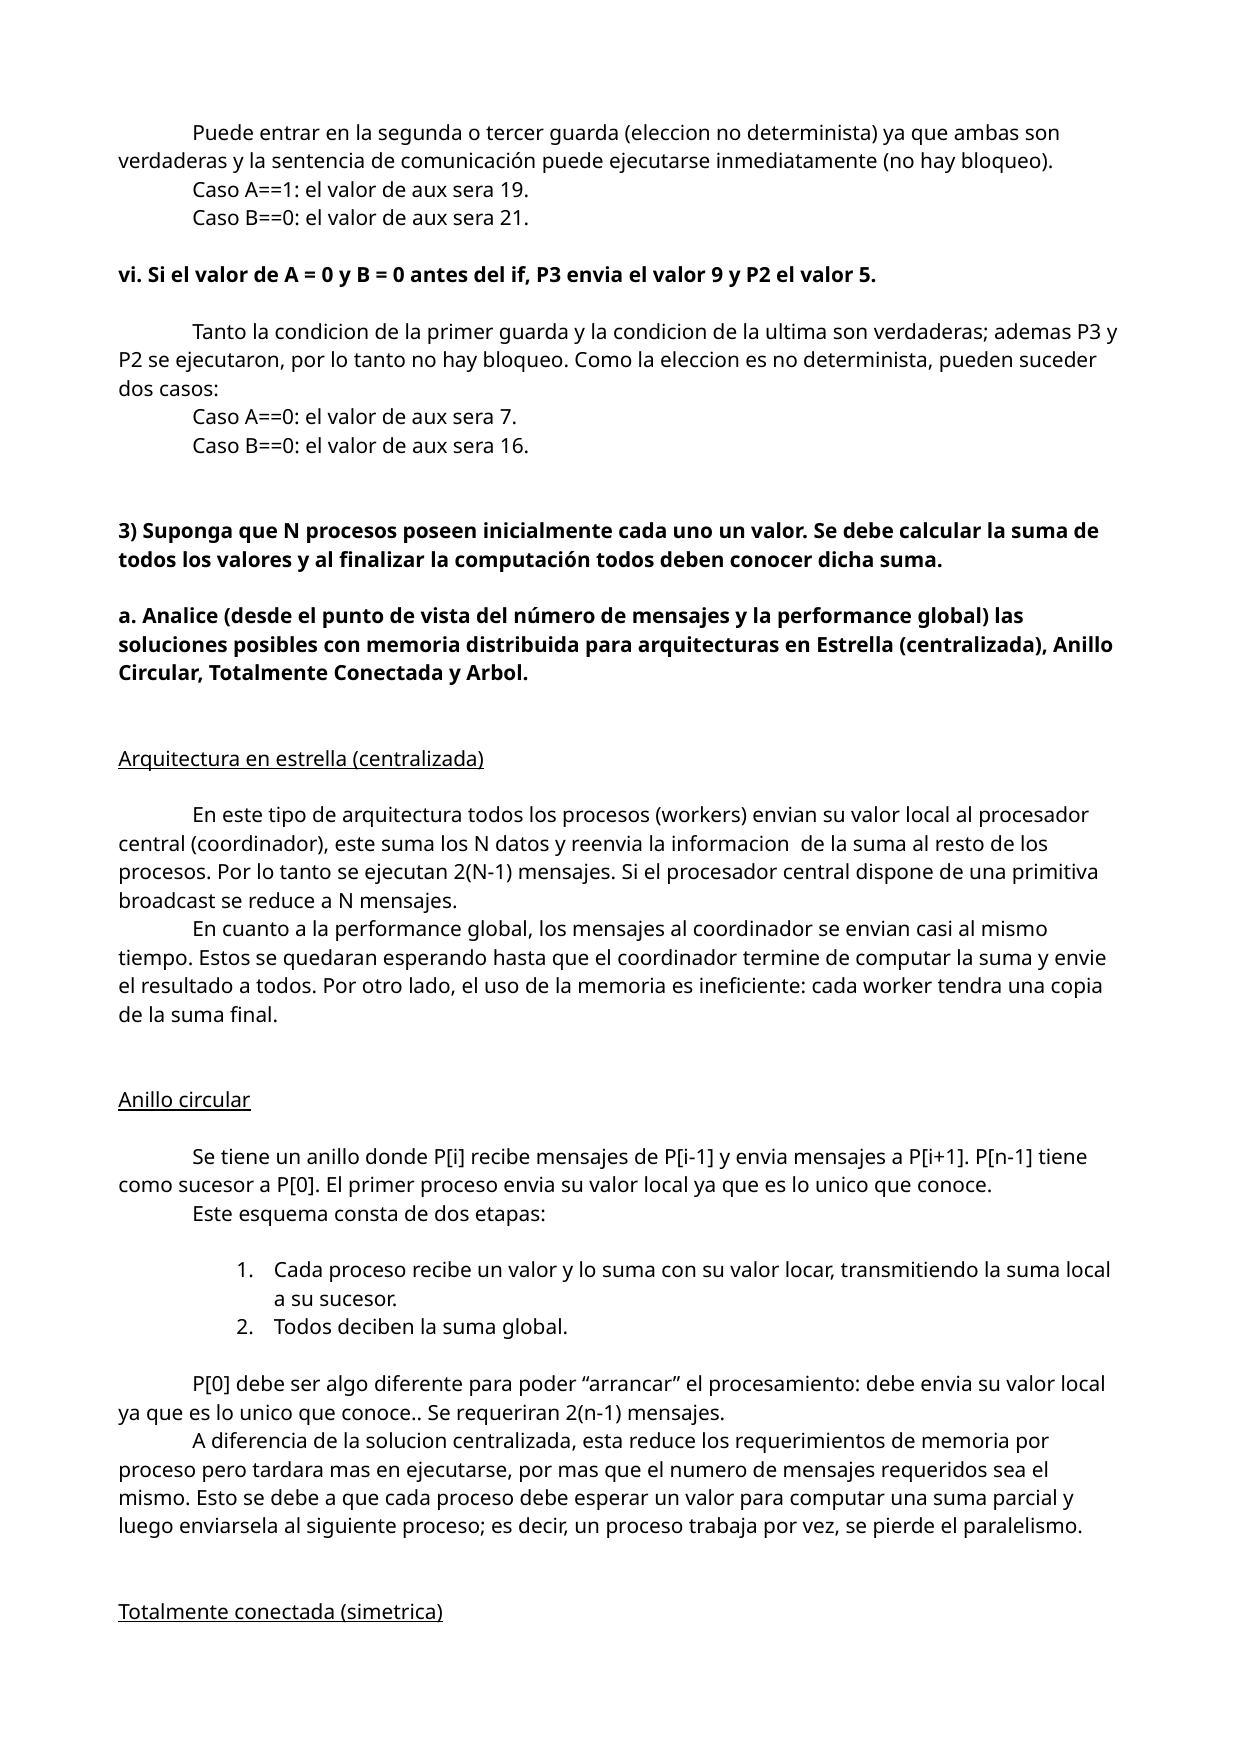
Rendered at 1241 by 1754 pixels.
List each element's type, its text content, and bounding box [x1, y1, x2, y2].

text Caso A==1: el valor de aux sera 19. [118, 175, 1122, 203]
text vi. Si el valor de A = 0 y B = 0 antes del if, P3 envia el valor 9 y P2 el valor 5. [118, 260, 1122, 289]
text En cuanto a la performance global, los mensajes al coordinador se envian casi al mismo tiempo. Estos se quedaran esperando hasta que el coordinador termine de computar la suma y envie el resultado a todos. Por otro lado, el uso de la memoria es ineficiente: cada worker tendra una copia de la suma final. [118, 914, 1122, 1028]
text Caso B==0: el valor de aux sera 21. [118, 203, 1122, 232]
text a. Analice (desde el punto de vista del número de mensajes y la performance global) las soluciones posibles con memoria distribuida para arquitecturas en Estrella (centralizada), Anillo Circular, Totalmente Conectada y Arbol. [118, 602, 1122, 687]
text En este tipo de arquitectura todos los procesos (workers) envian su valor local al procesador central (coordinador), este suma los N datos y reenvia la informacion de la suma al resto de los procesos. Por lo tanto se ejecutan 2(N-1) mensajes. Si el procesador central dispone de una primitiva broadcast se reduce a N mensajes. [118, 801, 1122, 914]
text Puede entrar en la segunda o tercer guarda (eleccion no determinista) ya que ambas son verdaderas y la sentencia de comunicación puede ejecutarse inmediatamente (no hay bloqueo). [118, 118, 1122, 175]
text 3) Suponga que N procesos poseen inicialmente cada uno un valor. Se debe calcular la suma de todos los valores y al finalizar la computación todos deben conocer dicha suma. [118, 516, 1122, 573]
text Totalmente conectada (simetrica) [118, 1597, 1122, 1625]
text Este esquema consta de dos etapas: [118, 1199, 1122, 1227]
text Caso B==0: el valor de aux sera 16. [118, 431, 1122, 459]
text A diferencia de la solucion centralizada, esta reduce los requerimientos de memoria por proceso pero tardara mas en ejecutarse, por mas que el numero de mensajes requeridos sea el mismo. Esto se debe a que cada proceso debe esperar un valor para computar una suma parcial y luego enviarsela al siguiente proceso; es decir, un proceso trabaja por vez, se pierde el paralelismo. [118, 1426, 1122, 1540]
text Arquitectura en estrella (centralizada) [118, 744, 1122, 772]
list Cada proceso recibe un valor y lo suma con su valor locar, transmitiendo la suma local a su sucesor. [236, 1256, 1122, 1312]
text Caso A==0: el valor de aux sera 7. [118, 402, 1122, 431]
text Tanto la condicion de la primer guarda y la condicion de la ultima son verdaderas; ademas P3 y P2 se ejecutaron, por lo tanto no hay bloqueo. Como la eleccion es no determinista, pueden suceder dos casos: [118, 317, 1122, 402]
text P[0] debe ser algo diferente para poder “arrancar” el procesamiento: debe envia su valor local ya que es lo unico que conoce.. Se requeriran 2(n-1) mensajes. [118, 1369, 1122, 1426]
text Anillo circular [118, 1085, 1122, 1113]
text Se tiene un anillo donde P[i] recibe mensajes de P[i-1] y envia mensajes a P[i+1]. P[n-1] tiene como sucesor a P[0]. El primer proceso envia su valor local ya que es lo unico que conoce. [118, 1142, 1122, 1199]
list Todos deciben la suma global. [236, 1312, 1122, 1341]
